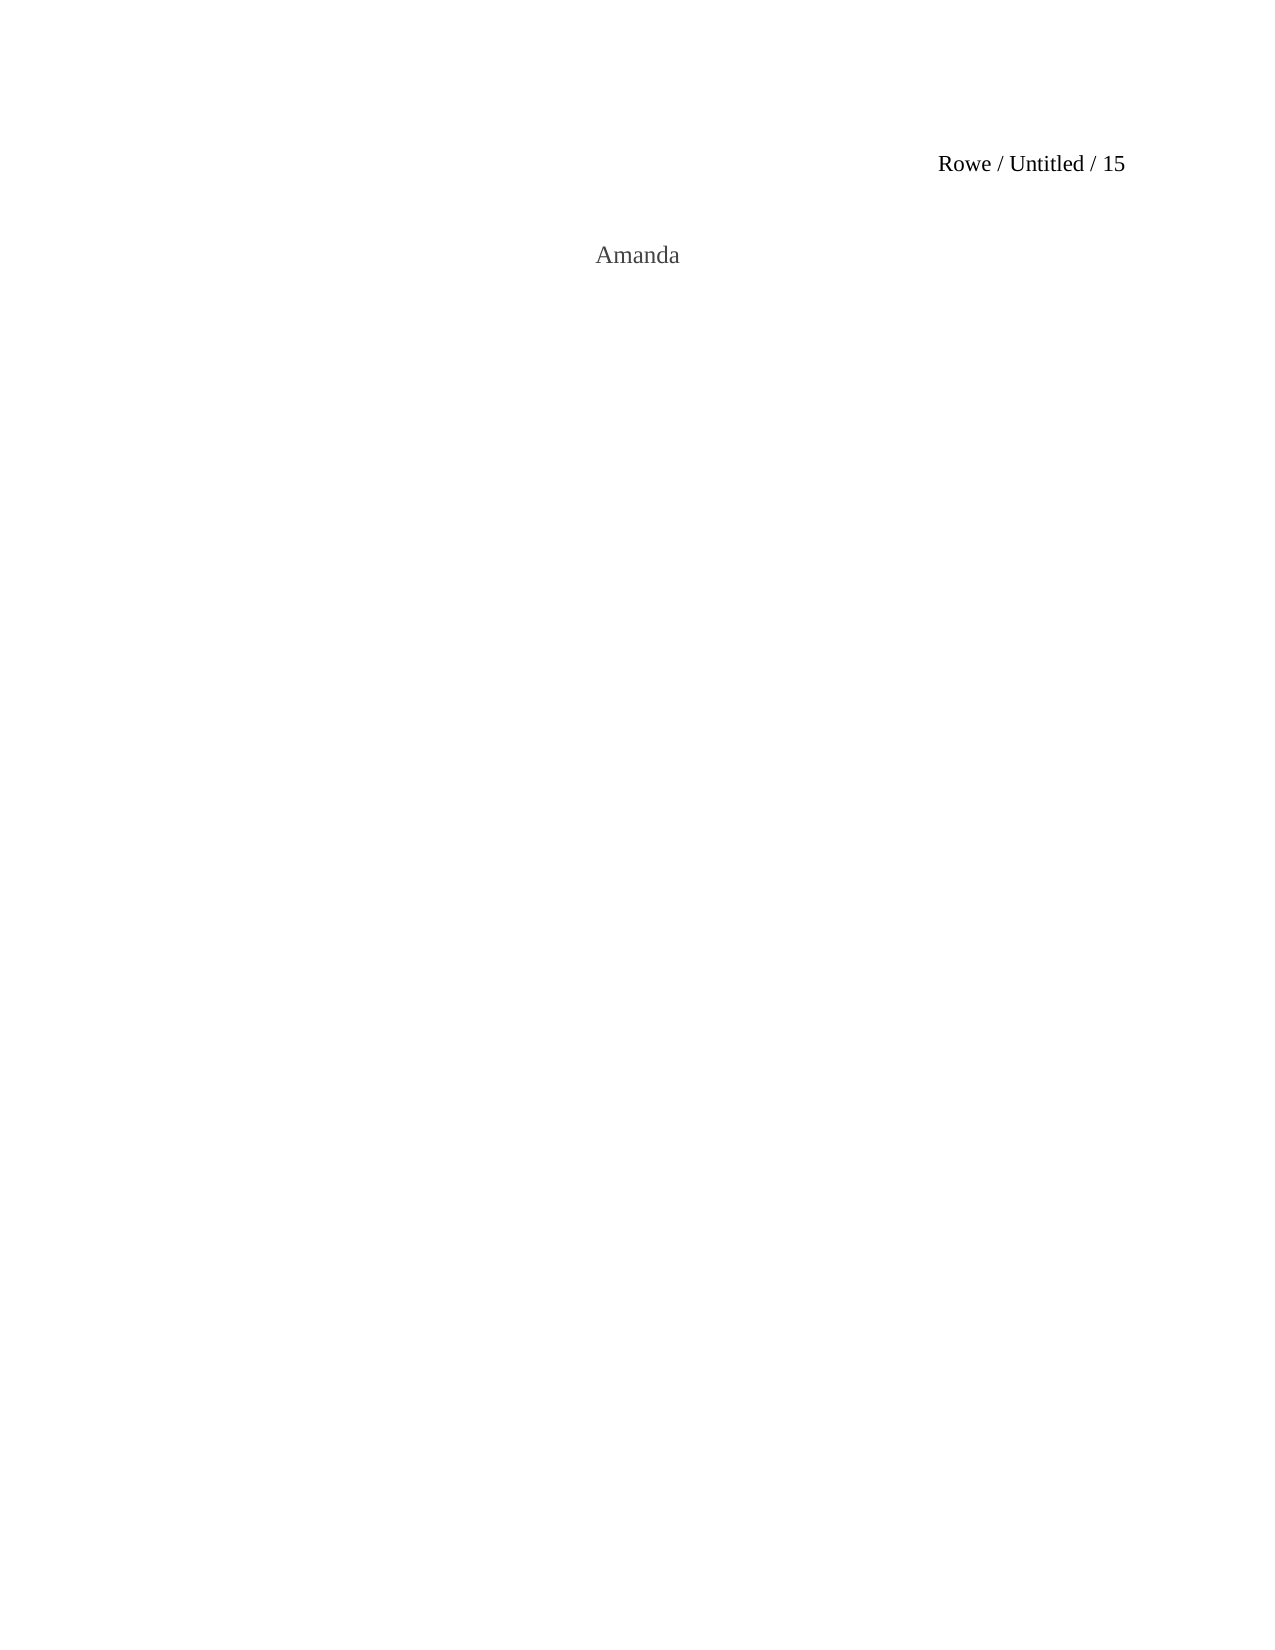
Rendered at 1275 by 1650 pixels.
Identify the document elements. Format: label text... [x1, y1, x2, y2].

subtitle Amanda [150, 240, 1125, 268]
